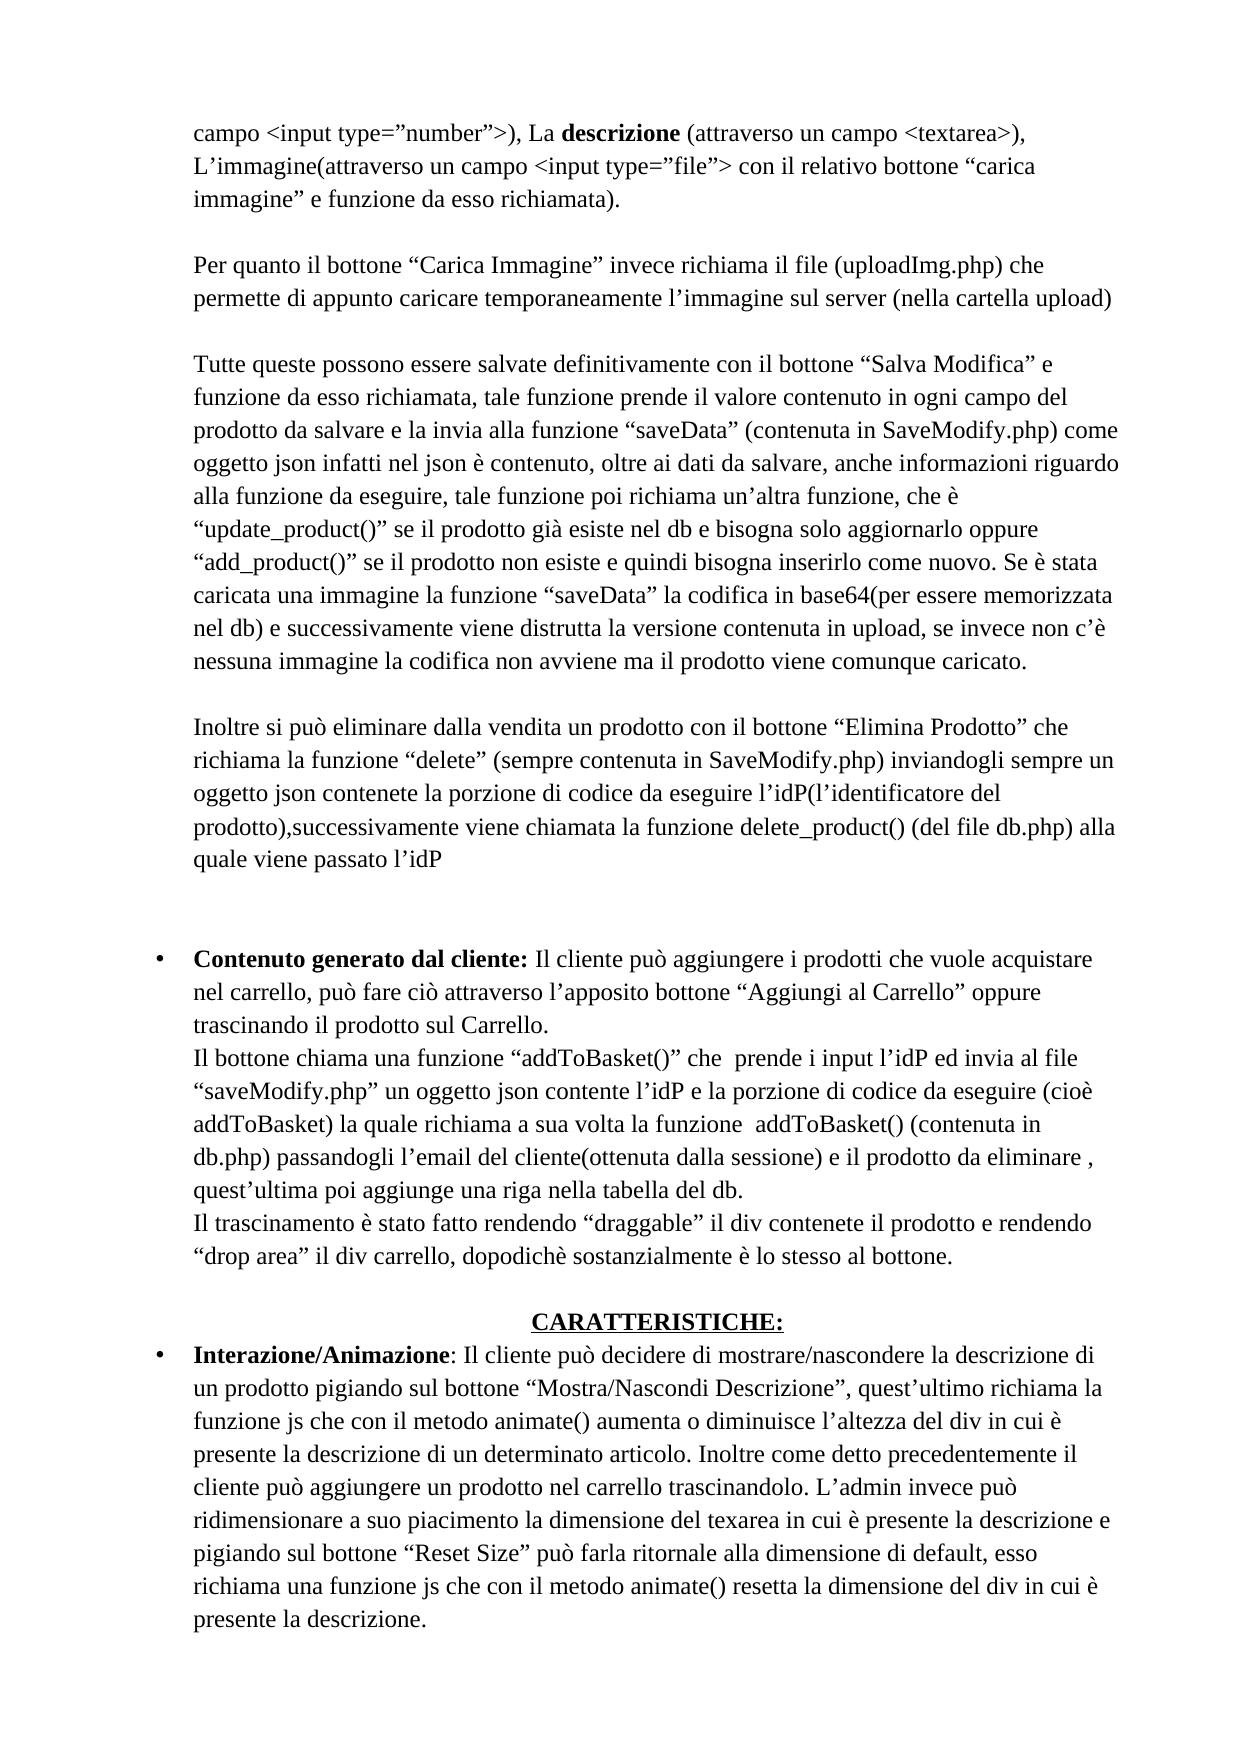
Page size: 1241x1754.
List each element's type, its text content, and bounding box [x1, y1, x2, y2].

list Il trascinamento è stato fatto rendendo “draggable” il div contenete il prodotto e rendendo “drop area” il div carrello, dopodichè sostanzialmente è lo stesso al bottone. [156, 1208, 1122, 1269]
list campo <input type=”number”>), La descrizione (attraverso un campo <textarea>), L’immagine(attraverso un campo <input type=”file”> con il relativo bottone “carica immagine” e funzione da esso richiamata). [156, 118, 1122, 213]
list CARATTERISTICHE: [156, 1307, 1122, 1336]
list Inoltre si può eliminare dalla vendita un prodotto con il bottone “Elimina Prodotto” che richiama la funzione “delete” (sempre contenuta in SaveModify.php) inviandogli sempre un oggetto json contenete la porzione di codice da eseguire l’idP(l’identificatore del prodotto),successivamente viene chiamata la funzione delete_product() (del file db.php) alla quale viene passato l’idP [156, 712, 1122, 873]
list Il bottone chiama una funzione “addToBasket()” che prende i input l’idP ed invia al file “saveModify.php” un oggetto json contente l’idP e la porzione di codice da eseguire (cioè addToBasket) la quale richiama a sua volta la funzione addToBasket() (contenuta in db.php) passandogli l’email del cliente(ottenuta dalla sessione) e il prodotto da eliminare , quest’ultima poi aggiunge una riga nella tabella del db. [156, 1043, 1122, 1203]
list Interazione/Animazione: Il cliente può decidere di mostrare/nascondere la descrizione di un prodotto pigiando sul bottone “Mostra/Nascondi Descrizione”, quest’ultimo richiama la funzione js che con il metodo animate() aumenta o diminuisce l’altezza del div in cui è presente la descrizione di un determinato articolo. Inoltre come detto precedentemente il cliente può aggiungere un prodotto nel carrello trascinandolo. L’admin invece può ridimensionare a suo piacimento la dimensione del texarea in cui è presente la descrizione e pigiando sul bottone “Reset Size” può farla ritornale alla dimensione di default, esso richiama una funzione js che con il metodo animate() resetta la dimensione del div in cui è presente la descrizione. [156, 1340, 1122, 1633]
list Contenuto generato dal cliente: Il cliente può aggiungere i prodotti che vuole acquistare nel carrello, può fare ciò attraverso l’apposito bottone “Aggiungi al Carrello” oppure trascinando il prodotto sul Carrello. [156, 944, 1122, 1038]
list Per quanto il bottone “Carica Immagine” invece richiama il file (uploadImg.php) che permette di appunto caricare temporaneamente l’immagine sul server (nella cartella upload) [156, 250, 1122, 312]
list Tutte queste possono essere salvate definitivamente con il bottone “Salva Modifica” e funzione da esso richiamata, tale funzione prende il valore contenuto in ogni campo del prodotto da salvare e la invia alla funzione “saveData” (contenuta in SaveModify.php) come oggetto json infatti nel json è contenuto, oltre ai dati da salvare, anche informazioni riguardo alla funzione da eseguire, tale funzione poi richiama un’altra funzione, che è “update_product()” se il prodotto già esiste nel db e bisogna solo aggiornarlo oppure “add_product()” se il prodotto non esiste e quindi bisogna inserirlo come nuovo. Se è stata caricata una immagine la funzione “saveData” la codifica in base64(per essere memorizzata nel db) e successivamente viene distrutta la versione contenuta in upload, se invece non c’è nessuna immagine la codifica non avviene ma il prodotto viene comunque caricato. [156, 349, 1122, 675]
